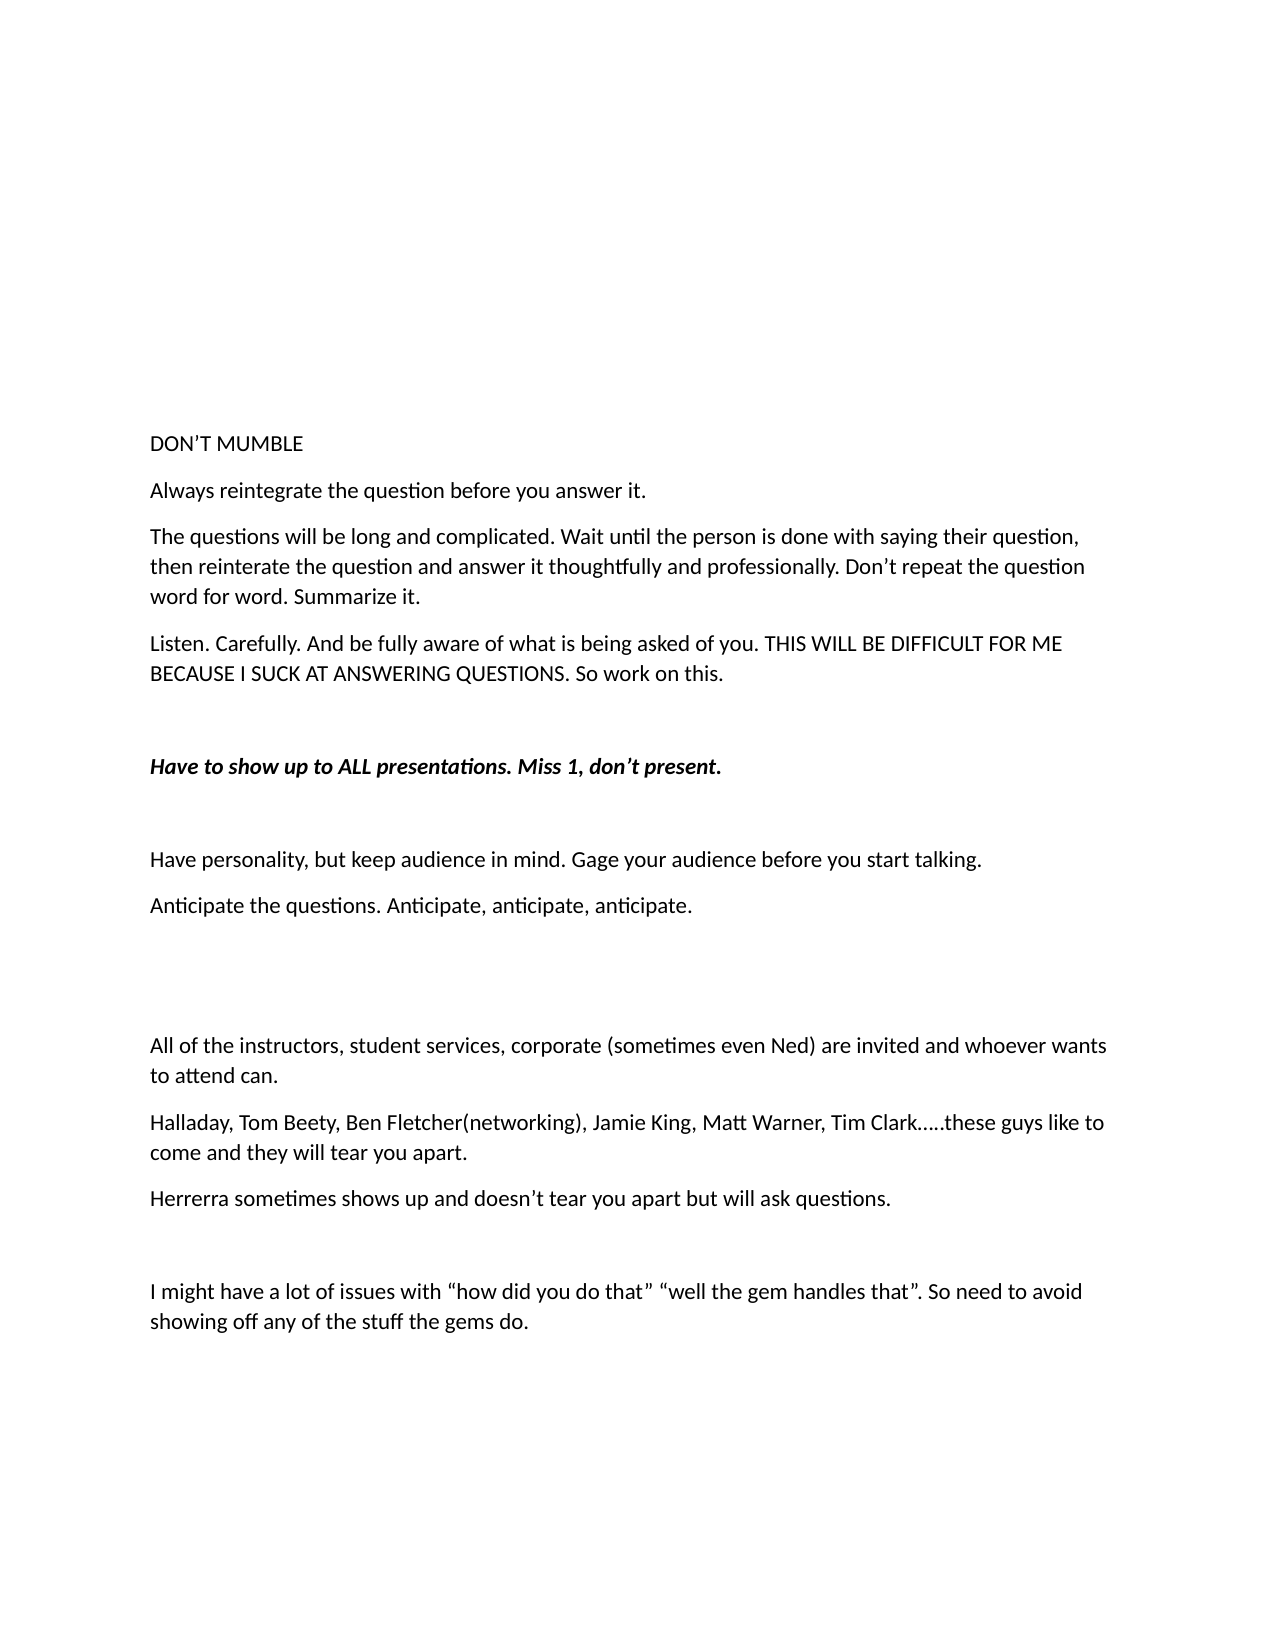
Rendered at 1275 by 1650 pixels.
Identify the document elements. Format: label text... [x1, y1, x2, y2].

text DON’T MUMBLE [150, 429, 1125, 457]
text I might have a lot of issues with “how did you do that” “well the gem handles that”. So need to avoid showing off any of the stuff the gems do. [150, 1277, 1125, 1335]
text Halladay, Tom Beety, Ben Fletcher(networking), Jamie King, Matt Warner, Tim Clark…..these guys like to come and they will tear you apart. [150, 1108, 1125, 1166]
text Listen. Carefully. And be fully aware of what is being asked of you. THIS WILL BE DIFFICULT FOR ME BECAUSE I SUCK AT ANSWERING QUESTIONS. So work on this. [150, 629, 1125, 687]
text All of the instructors, student services, corporate (sometimes even Ned) are invited and whoever wants to attend can. [150, 1031, 1125, 1089]
text The questions will be long and complicated. Wait until the person is done with saying their question, then reinterate the question and answer it thoughtfully and professionally. Don’t repeat the question word for word. Summarize it. [150, 522, 1125, 610]
text Always reintegrate the question before you answer it. [150, 476, 1125, 504]
text Have personality, but keep audience in mind. Gage your audience before you start talking. [150, 845, 1125, 873]
text Have to show up to ALL presentations. Miss 1, don’t present. [150, 752, 1125, 780]
text Herrerra sometimes shows up and doesn’t tear you apart but will ask questions. [150, 1184, 1125, 1212]
text Anticipate the questions. Anticipate, anticipate, anticipate. [150, 892, 1125, 919]
